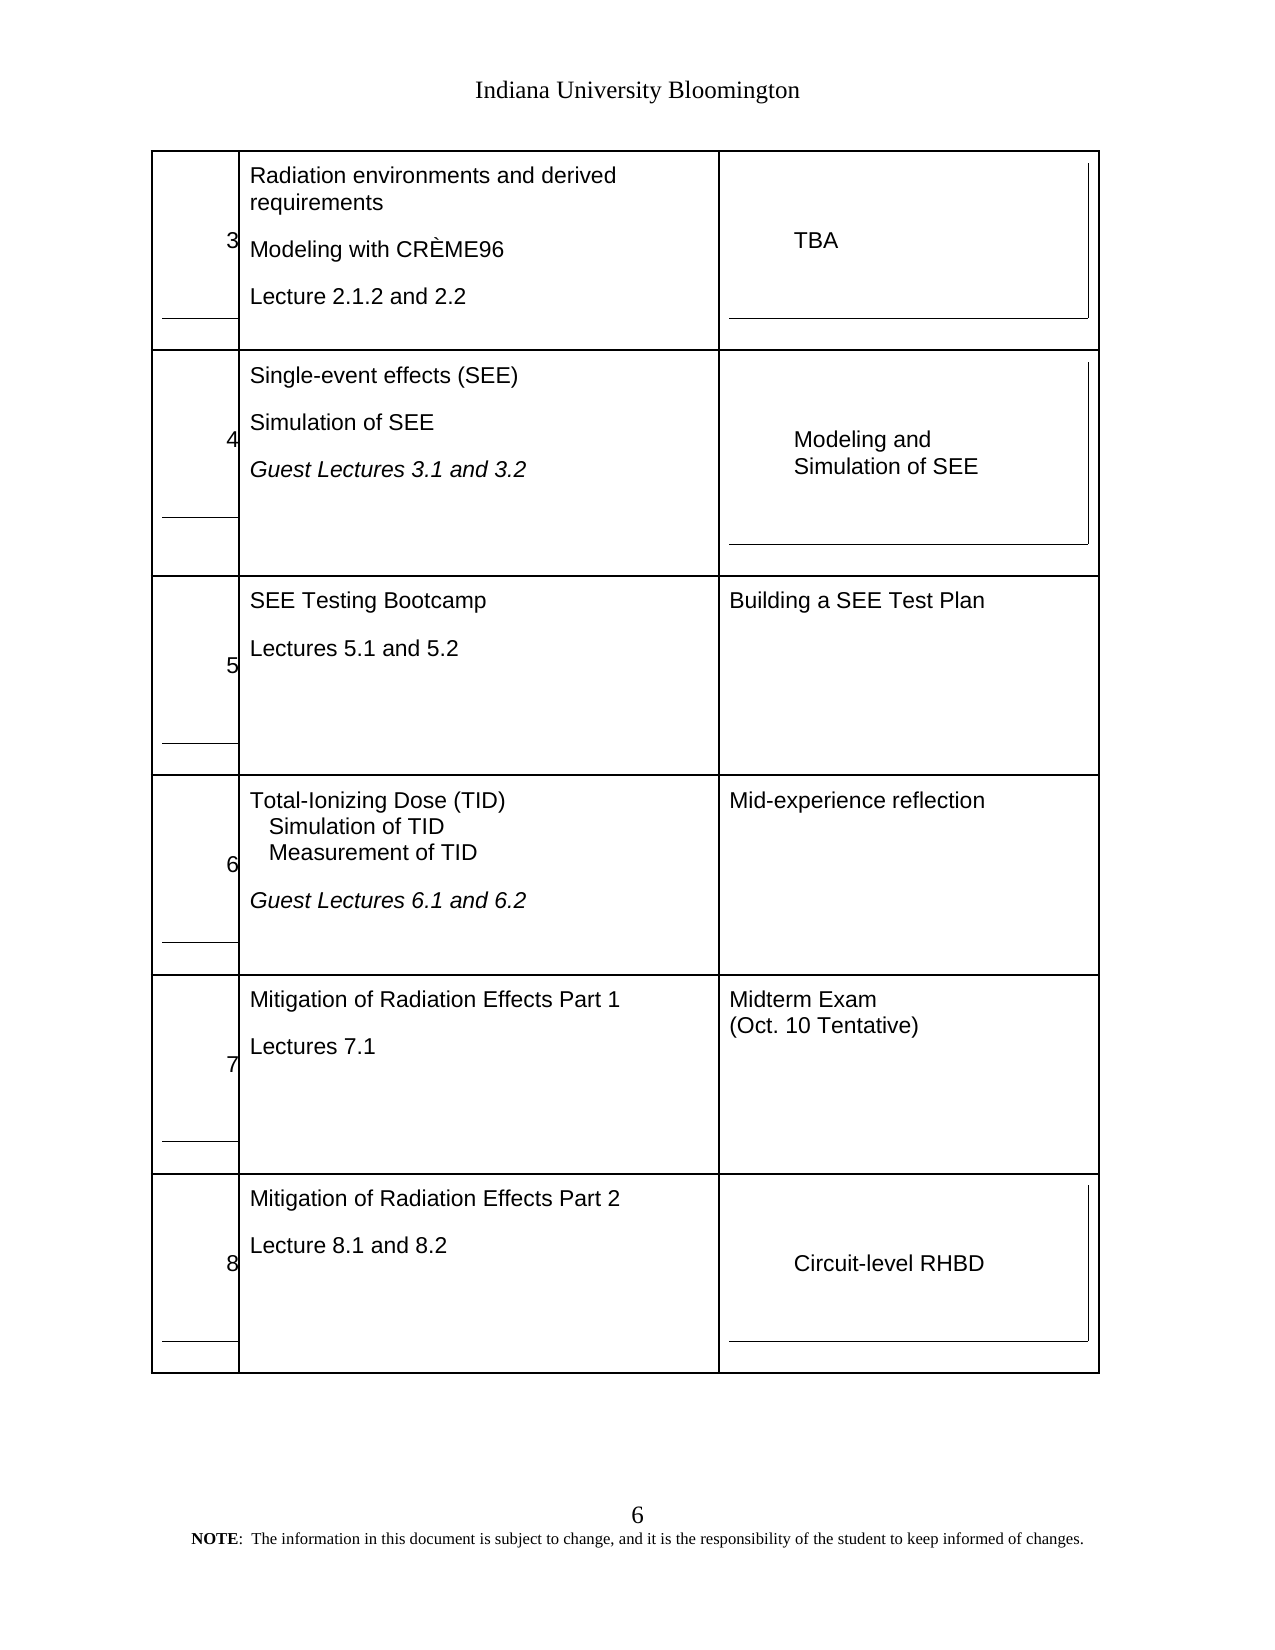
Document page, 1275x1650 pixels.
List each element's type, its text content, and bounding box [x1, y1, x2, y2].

table_cell 3 [153, 152, 238, 349]
table_cell Mitigation of Radiation Effects Part 1 Lectures 7.1 [240, 976, 718, 1173]
table_cell Radiation environments and derived requirements Modeling with CRÈME96 Lecture 2.1.2 and 2.2 [240, 152, 718, 349]
table_cell Total-Ionizing Dose (TID) Simulation of TID Measurement of TID Guest Lectures 6.1 and 6.2 [240, 776, 718, 973]
table_cell Modeling and Simulation of SEE [720, 351, 1098, 575]
table_cell 4 [153, 351, 238, 575]
table_cell Midterm Exam (Oct. 10 Tentative) [720, 976, 1098, 1173]
table_cell 7 [153, 976, 238, 1173]
table_cell Mid-experience reflection [720, 776, 1098, 973]
table_cell SEE Testing Bootcamp Lectures 5.1 and 5.2 [240, 577, 718, 774]
table_cell 5 [153, 577, 238, 774]
table_cell 6 [153, 776, 238, 973]
table_cell TBA [720, 152, 1098, 349]
table_cell Circuit-level RHBD [720, 1175, 1098, 1372]
table_cell Single-event effects (SEE) Simulation of SEE Guest Lectures 3.1 and 3.2 [240, 351, 718, 575]
table_cell Mitigation of Radiation Effects Part 2 Lecture 8.1 and 8.2 [240, 1175, 718, 1372]
table_cell Building a SEE Test Plan [720, 577, 1098, 774]
table_cell 8 [153, 1175, 238, 1372]
